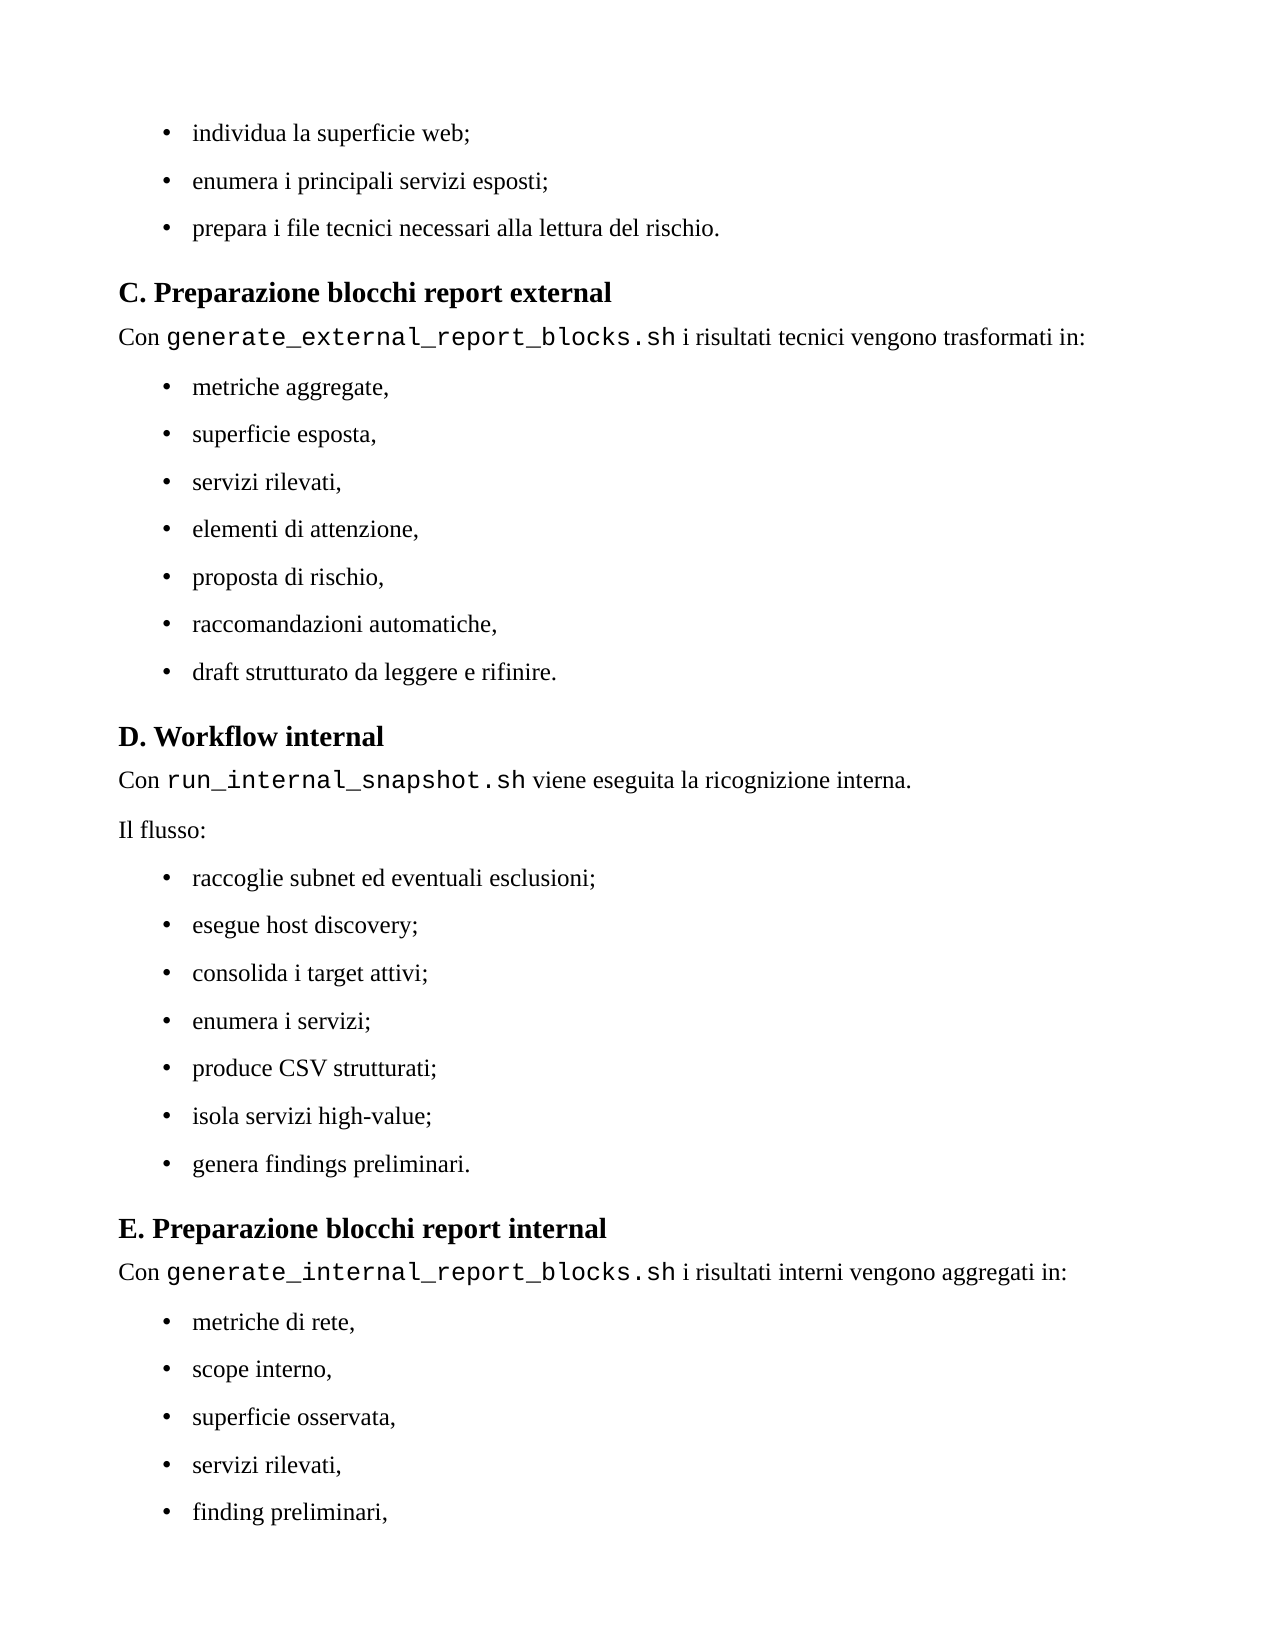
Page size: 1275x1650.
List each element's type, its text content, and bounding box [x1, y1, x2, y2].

text Il flusso: [118, 815, 1157, 844]
text Con generate_external_report_blocks.sh i risultati tecnici vengono trasformati in: [118, 322, 1157, 352]
list servizi rilevati, [162, 1450, 1157, 1478]
subtitle C. Preparazione blocchi report external [118, 276, 1157, 309]
list metriche aggregate, [162, 372, 1157, 400]
list prepara i file tecnici necessari alla lettura del rischio. [162, 213, 1157, 242]
list elementi di attenzione, [162, 514, 1157, 543]
list enumera i servizi; [162, 1006, 1157, 1034]
list raccomandazioni automatiche, [162, 609, 1157, 638]
list isola servizi high-value; [162, 1101, 1157, 1130]
list scope interno, [162, 1354, 1157, 1383]
list enumera i principali servizi esposti; [162, 166, 1157, 194]
subtitle E. Preparazione blocchi report internal [118, 1211, 1157, 1244]
list esegue host discovery; [162, 911, 1157, 939]
list superficie osservata, [162, 1402, 1157, 1431]
list produce CSV strutturati; [162, 1053, 1157, 1082]
text Con generate_internal_report_blocks.sh i risultati interni vengono aggregati in: [118, 1257, 1157, 1288]
subtitle D. Workflow internal [118, 719, 1157, 753]
list servizi rilevati, [162, 467, 1157, 496]
list draft strutturato da leggere e rifinire. [162, 657, 1157, 686]
list metriche di rete, [162, 1307, 1157, 1336]
list superficie esposta, [162, 419, 1157, 448]
text Con run_internal_snapshot.sh viene eseguita la ricognizione interna. [118, 765, 1157, 796]
list proposta di rischio, [162, 562, 1157, 591]
list individua la superficie web; [162, 118, 1157, 147]
list genera findings preliminari. [162, 1149, 1157, 1177]
list finding preliminari, [162, 1497, 1157, 1526]
list raccoglie subnet ed eventuali esclusioni; [162, 863, 1157, 892]
list consolida i target attivi; [162, 958, 1157, 987]
